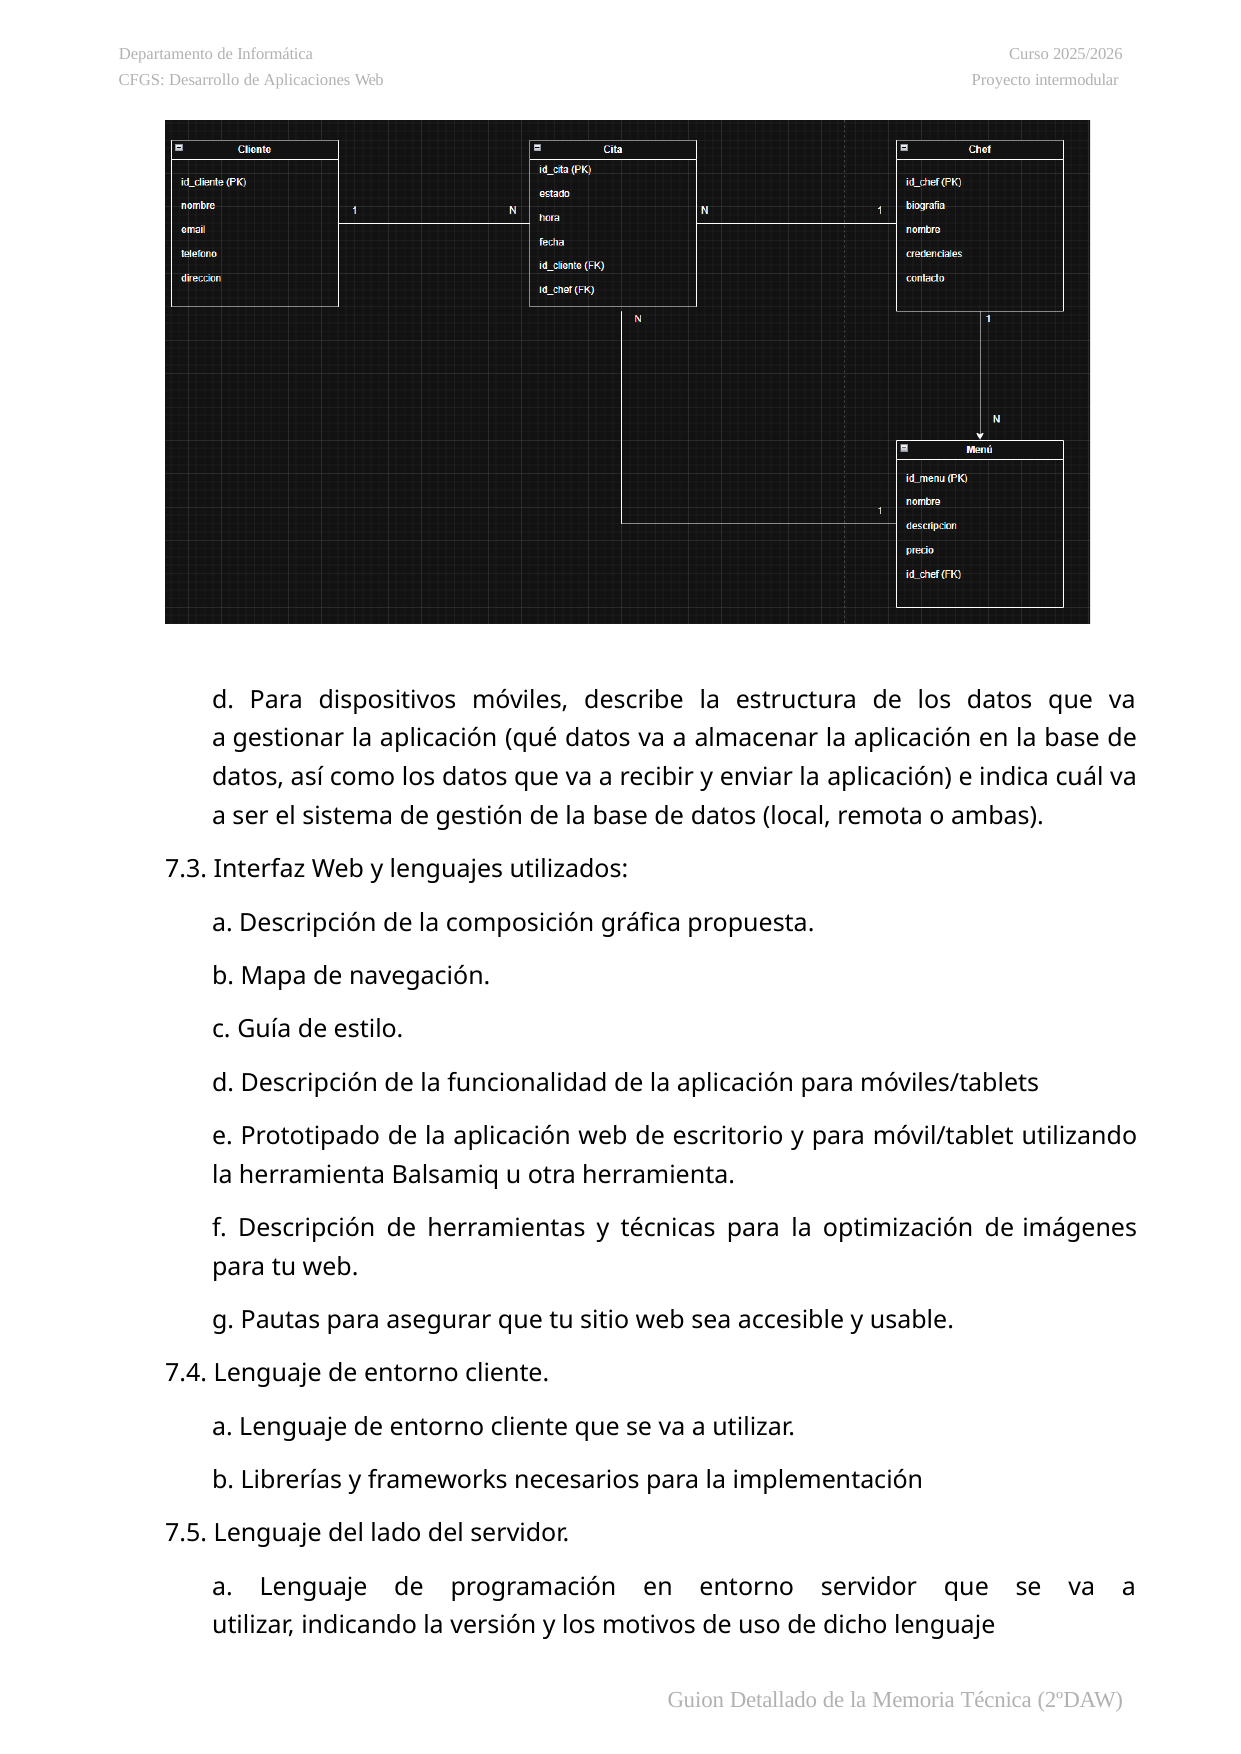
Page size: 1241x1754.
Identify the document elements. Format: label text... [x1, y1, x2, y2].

text 7.5. Lenguaje del lado del servidor. [165, 1515, 1137, 1549]
text 7.3. Interfaz Web y lenguajes utilizados: [165, 851, 1137, 885]
picture [165, 120, 1091, 624]
text c. Guía de estilo. [212, 1011, 1137, 1045]
text g. Pautas para asegurar que tu sitio web sea accesible y usable. [212, 1302, 1137, 1336]
text d. Descripción de la funcionalidad de la aplicación para móviles/tablets [212, 1064, 1137, 1098]
text a. Descripción de la composición gráfica propuesta. [212, 904, 1137, 938]
text b. Librerías y frameworks necesarios para la implementación [212, 1462, 1137, 1496]
text b. Mapa de navegación. [212, 957, 1137, 992]
text e. Prototipado de la aplicación web de escritorio y para móvil/tablet utilizando la herramienta Balsamiq u otra herramienta. [212, 1117, 1137, 1190]
text a. Lenguaje de programación en entorno servidor que se va a utilizar, indicando la versión y los motivos de uso de dicho lenguaje [212, 1568, 1137, 1641]
text f. Descripción de herramientas y técnicas para la optimización de imágenes para tu web. [212, 1209, 1137, 1282]
text 7.4. Lenguaje de entorno cliente. [165, 1355, 1137, 1389]
text a. Lenguaje de entorno cliente que se va a utilizar. [212, 1408, 1137, 1442]
text d. Para dispositivos móviles, describe la estructura de los datos que va a gestionar la aplicación (qué datos va a almacenar la aplicación en la base de datos, así como los datos que va a recibir y enviar la aplicación) e indica cuál va a ser el sistema de gestión de la base de datos (local, remota o ambas). [212, 681, 1137, 832]
